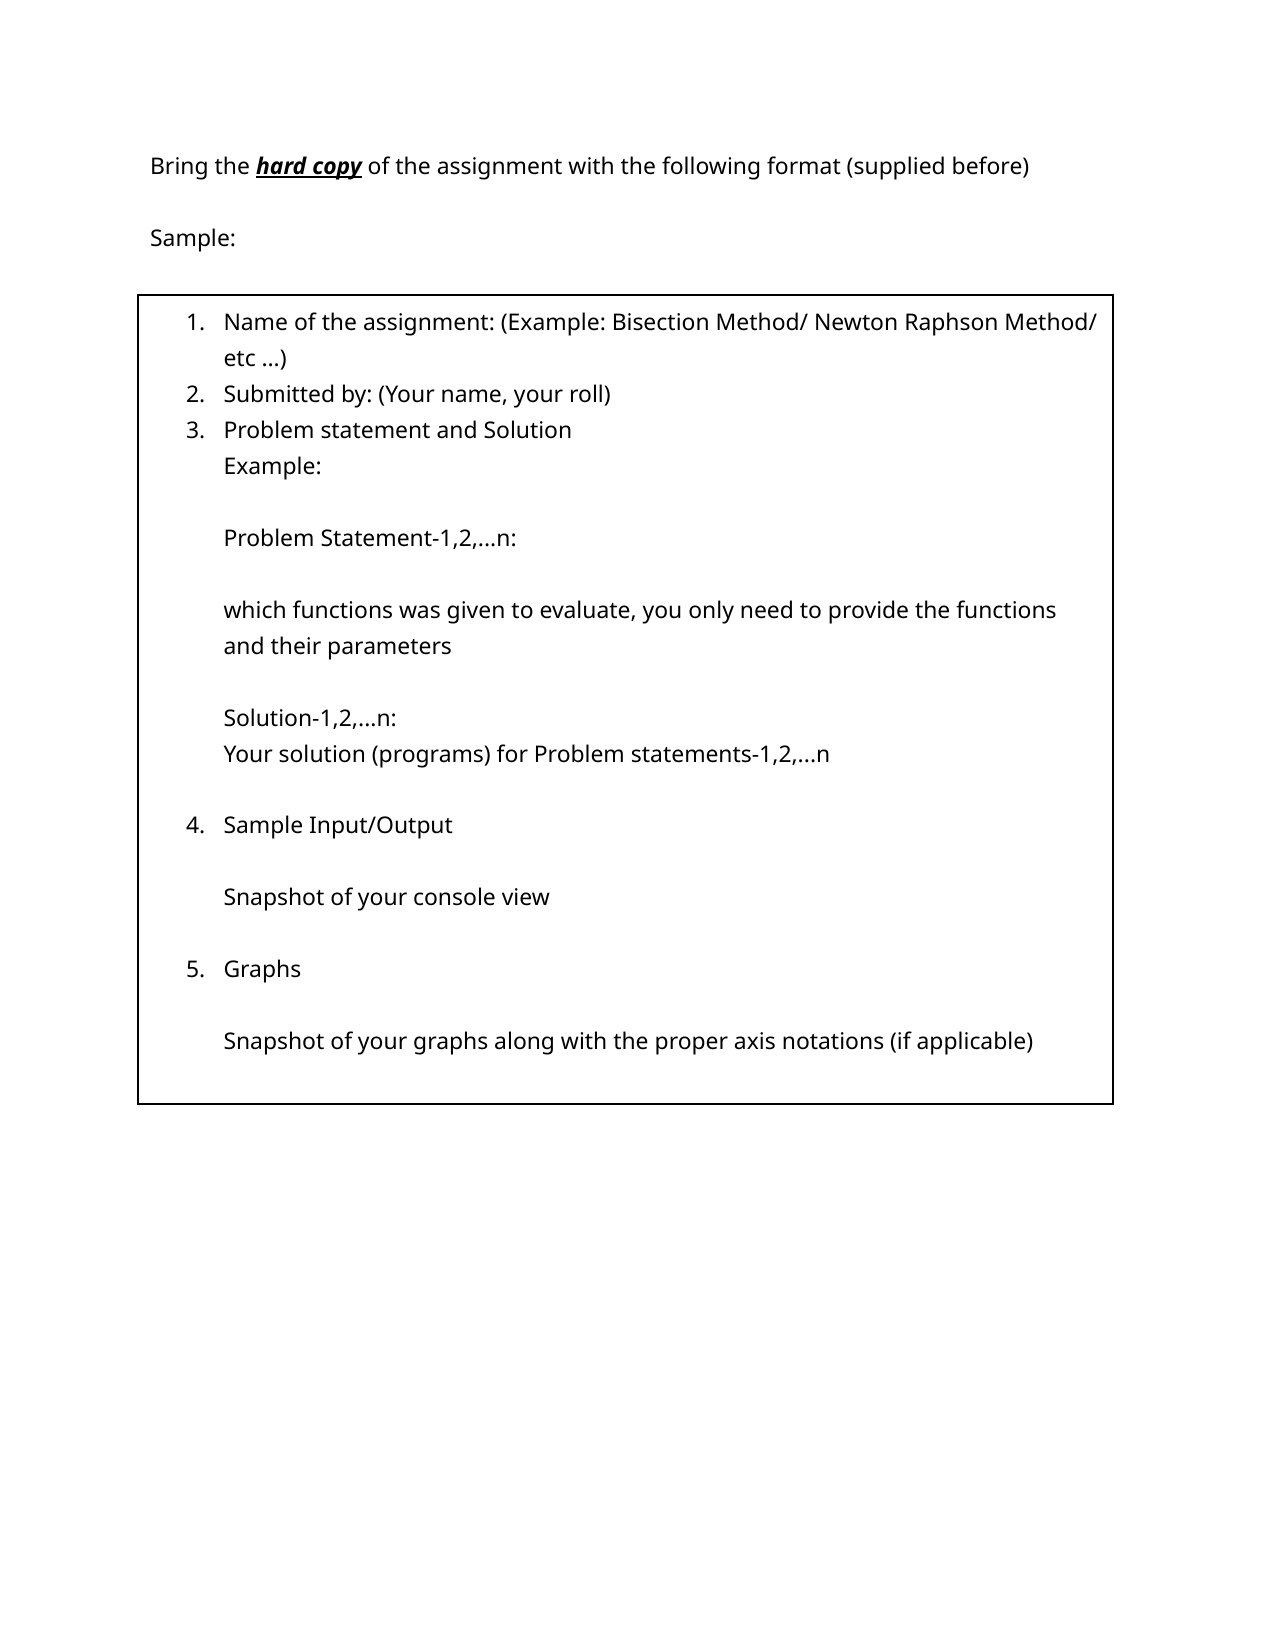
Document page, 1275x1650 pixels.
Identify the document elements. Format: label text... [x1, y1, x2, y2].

text Sample: [150, 222, 1125, 253]
table_header Name of the assignment: (Example: Bisection Method/ Newton Raphson Method/ etc …) Submitted by: (Your name, your roll) Problem statement and Solution Example: Problem Statement-1,2,...n: which functions was given to evaluate, you only need to provide the functions and their parameters Solution-1,2,...n: Your solution (programs) for Problem statements-1,2,...n Sample Input/Output Snapshot of your console view Graphs Snapshot of your graphs along with the proper axis notations (if applicable) [139, 296, 1112, 1103]
text Bring the hard copy of the assignment with the following format (supplied before) [150, 150, 1125, 181]
